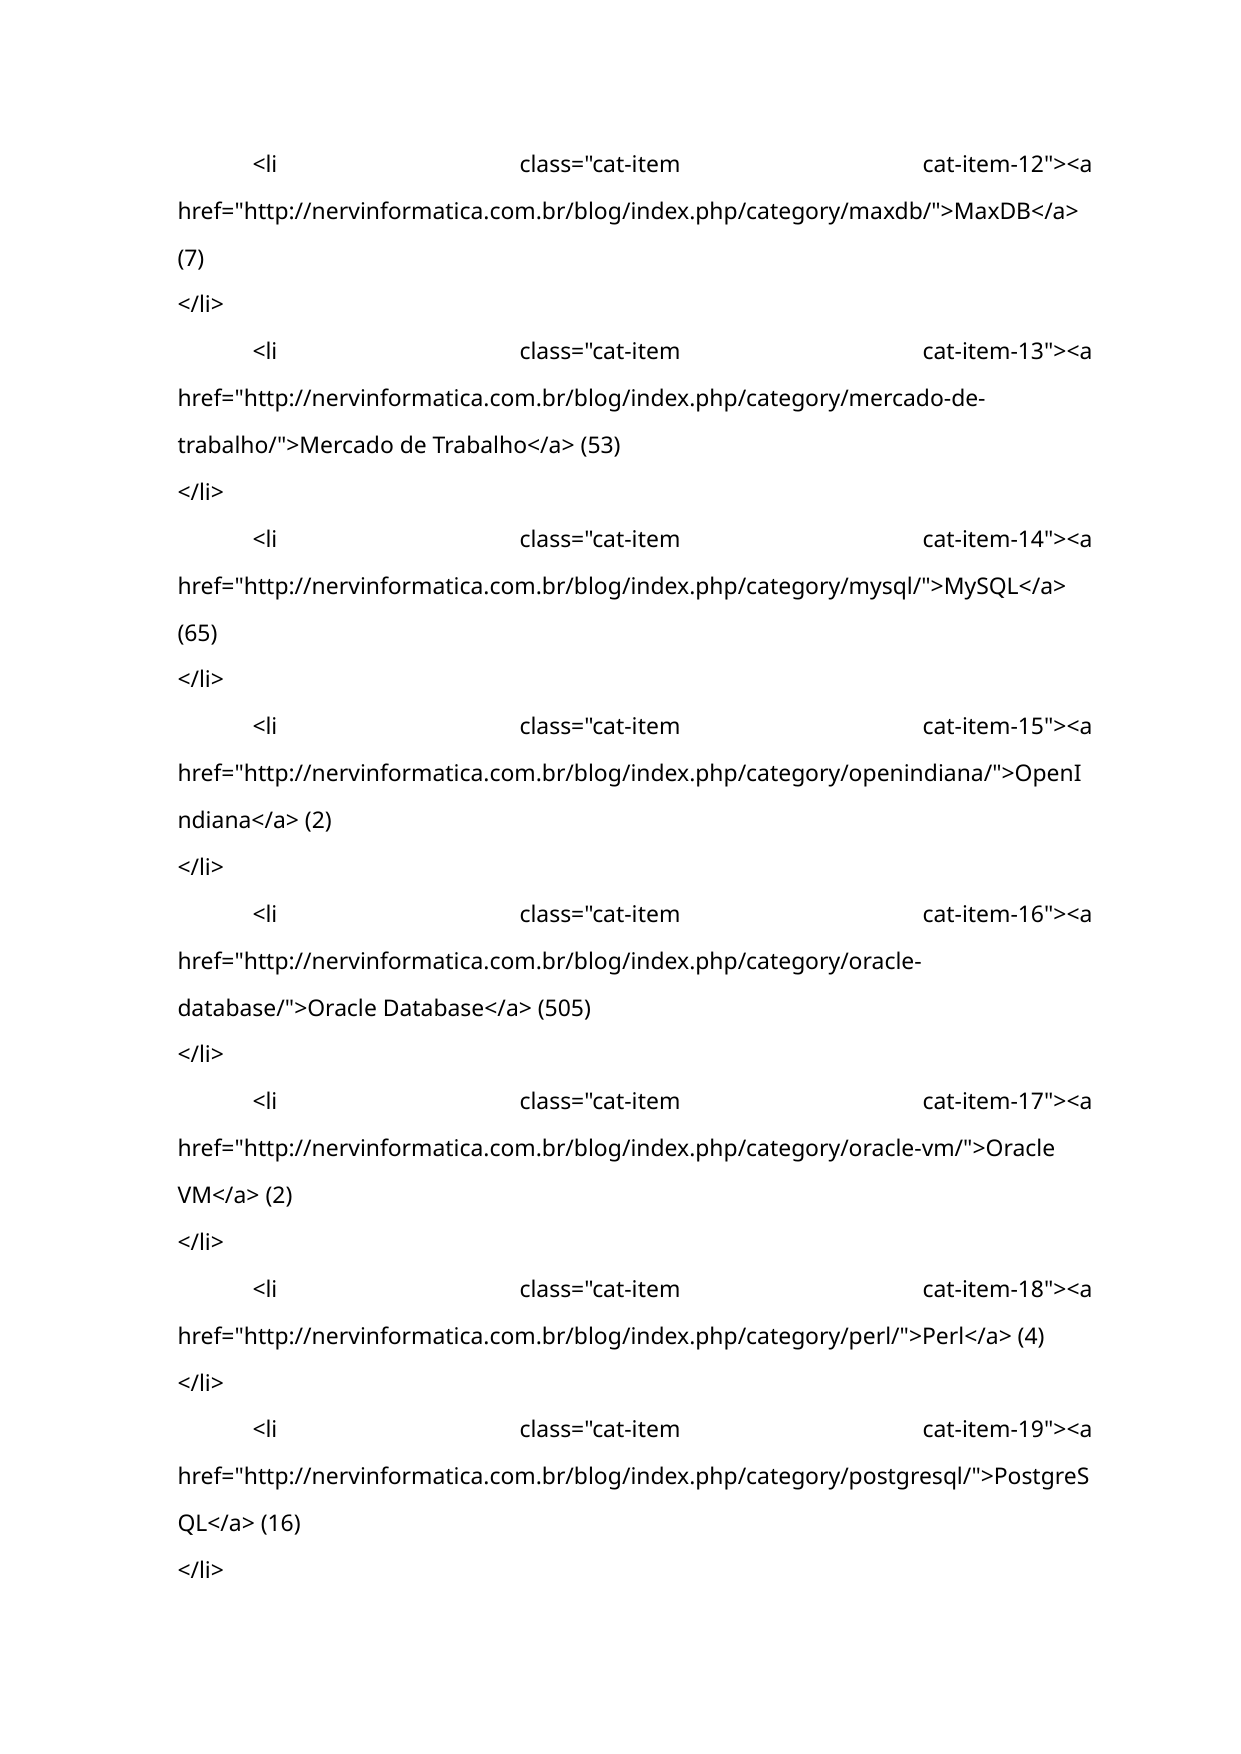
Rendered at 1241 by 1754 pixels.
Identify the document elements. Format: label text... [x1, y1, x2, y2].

text </li> [177, 1366, 1092, 1398]
text <li class="cat-item cat-item-16"><a href="http://nervinformatica.com.br/blog/index.php/category/oracle-database/">Oracle Database</a> (505) [177, 898, 1092, 1023]
text <li class="cat-item cat-item-19"><a href="http://nervinformatica.com.br/blog/index.php/category/postgresql/">PostgreSQL</a> (16) [177, 1413, 1092, 1538]
text </li> [177, 288, 1092, 319]
text <li class="cat-item cat-item-17"><a href="http://nervinformatica.com.br/blog/index.php/category/oracle-vm/">Oracle VM</a> (2) [177, 1085, 1092, 1210]
text <li class="cat-item cat-item-15"><a href="http://nervinformatica.com.br/blog/index.php/category/openindiana/">OpenIndiana</a> (2) [177, 710, 1092, 835]
text </li> [177, 476, 1092, 507]
text <li class="cat-item cat-item-14"><a href="http://nervinformatica.com.br/blog/index.php/category/mysql/">MySQL</a> (65) [177, 523, 1092, 648]
text </li> [177, 1038, 1092, 1069]
text <li class="cat-item cat-item-18"><a href="http://nervinformatica.com.br/blog/index.php/category/perl/">Perl</a> (4) [177, 1273, 1092, 1351]
text </li> [177, 851, 1092, 882]
text </li> [177, 663, 1092, 694]
text <li class="cat-item cat-item-13"><a href="http://nervinformatica.com.br/blog/index.php/category/mercado-de-trabalho/">Mercado de Trabalho</a> (53) [177, 335, 1092, 460]
text <li class="cat-item cat-item-12"><a href="http://nervinformatica.com.br/blog/index.php/category/maxdb/">MaxDB</a> (7) [177, 148, 1092, 273]
text </li> [177, 1554, 1092, 1585]
text </li> [177, 1226, 1092, 1257]
